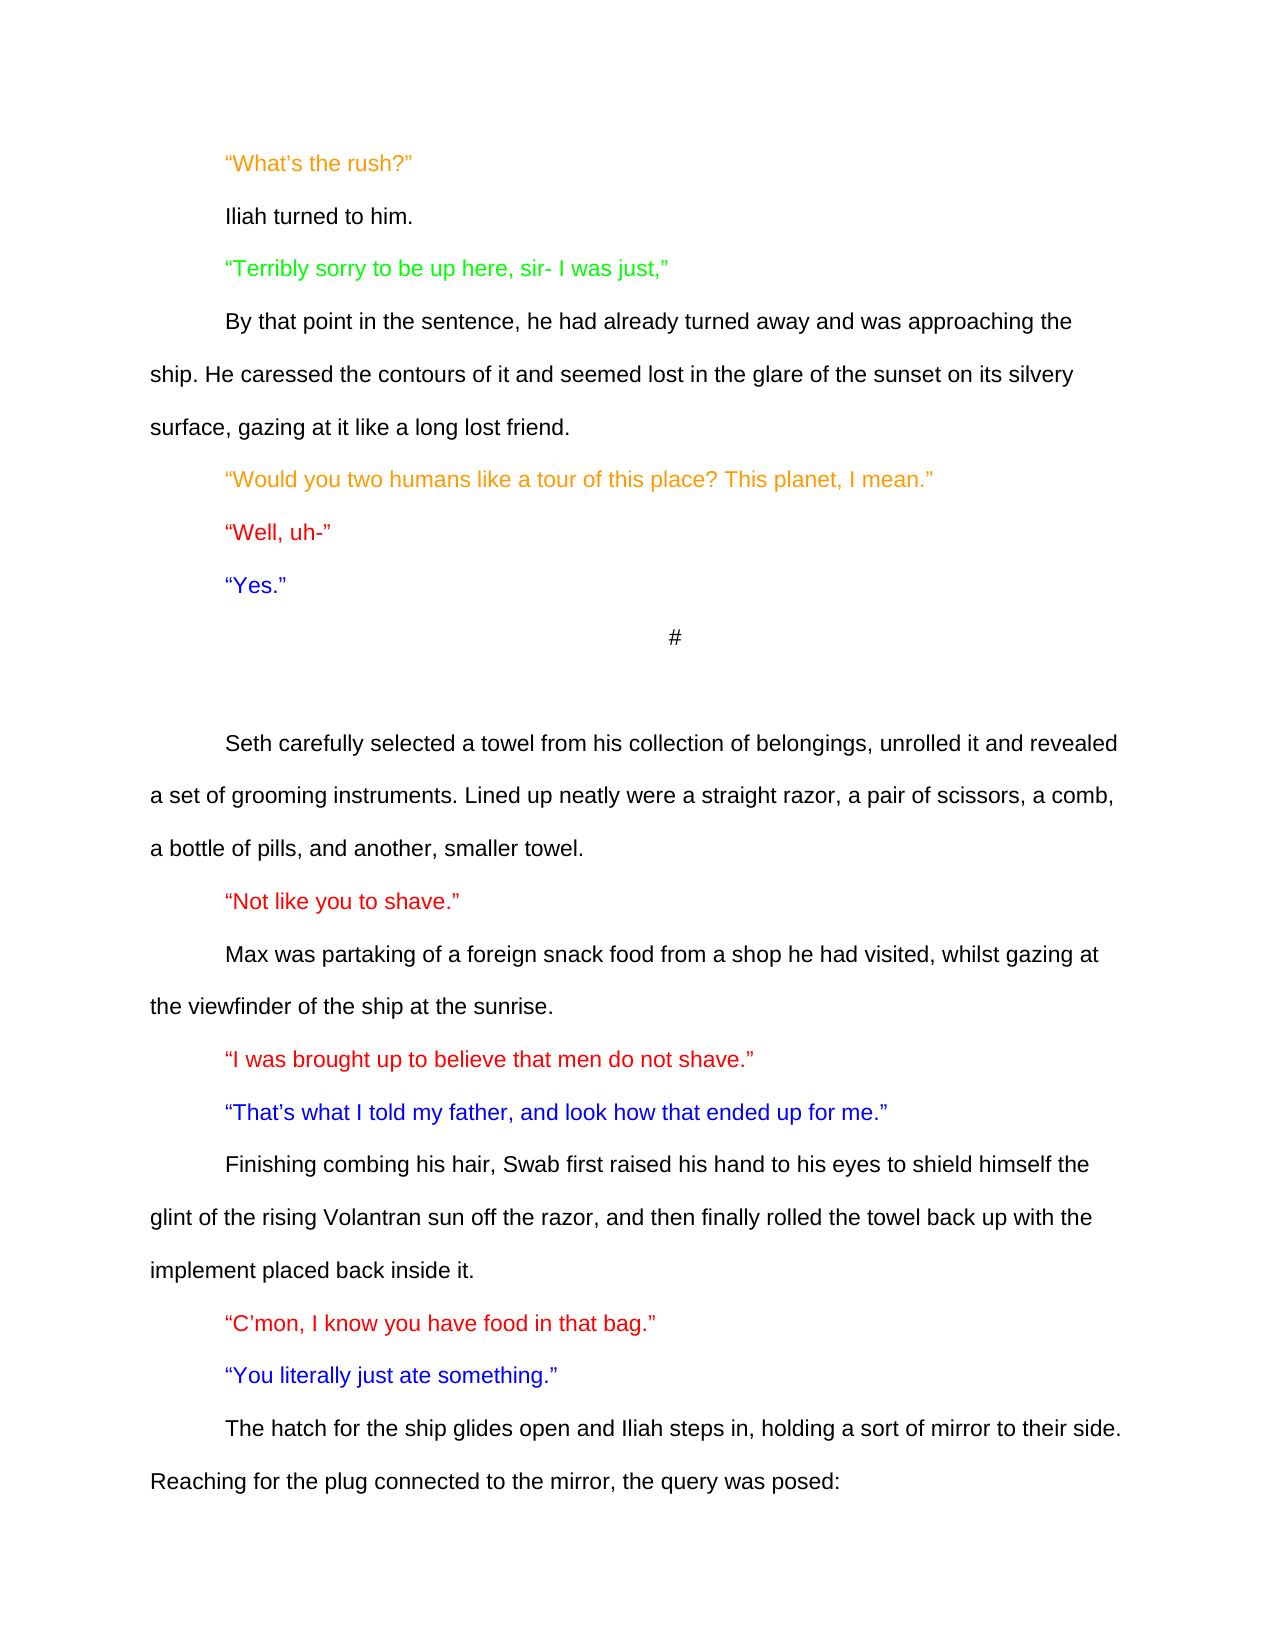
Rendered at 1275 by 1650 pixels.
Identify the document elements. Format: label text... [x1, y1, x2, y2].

text # [150, 624, 1125, 651]
text Max was partaking of a foreign snack food from a shop he had visited, whilst gazing at the viewfinder of the ship at the sunrise. [150, 941, 1125, 1020]
text “C’mon, I know you have food in that bag.” [150, 1309, 1125, 1336]
text “Terribly sorry to be up here, sir- I was just,” [150, 255, 1125, 282]
text “Yes.” [150, 572, 1125, 598]
text By that point in the sentence, he had already turned away and was approaching the ship. He caressed the contours of it and seemed lost in the glare of the sunset on its silvery surface, gazing at it like a long lost friend. [150, 308, 1125, 440]
text “I was brought up to believe that men do not shave.” [150, 1046, 1125, 1072]
text Finishing combing his hair, Swab first raised his hand to his eyes to shield himself the glint of the rising Volantran sun off the razor, and then finally rolled the towel back up with the implement placed back inside it. [150, 1151, 1125, 1283]
text “Well, uh-” [150, 519, 1125, 545]
text “Not like you to shave.” [150, 888, 1125, 914]
text “That’s what I told my father, and look how that ended up for me.” [150, 1099, 1125, 1125]
text The hatch for the ship glides open and Iliah steps in, holding a sort of mirror to their side. Reaching for the plug connected to the mirror, the query was posed: [150, 1415, 1125, 1494]
text “Would you two humans like a tour of this place? This planet, I mean.” [150, 466, 1125, 493]
text “You literally just ate something.” [150, 1362, 1125, 1389]
text “What’s the rush?” [150, 150, 1125, 176]
text Seth carefully selected a towel from his collection of belongings, unrolled it and revealed a set of grooming instruments. Lined up neatly were a straight razor, a pair of scissors, a comb, a bottle of pills, and another, smaller towel. [150, 730, 1125, 862]
text Iliah turned to him. [150, 203, 1125, 229]
